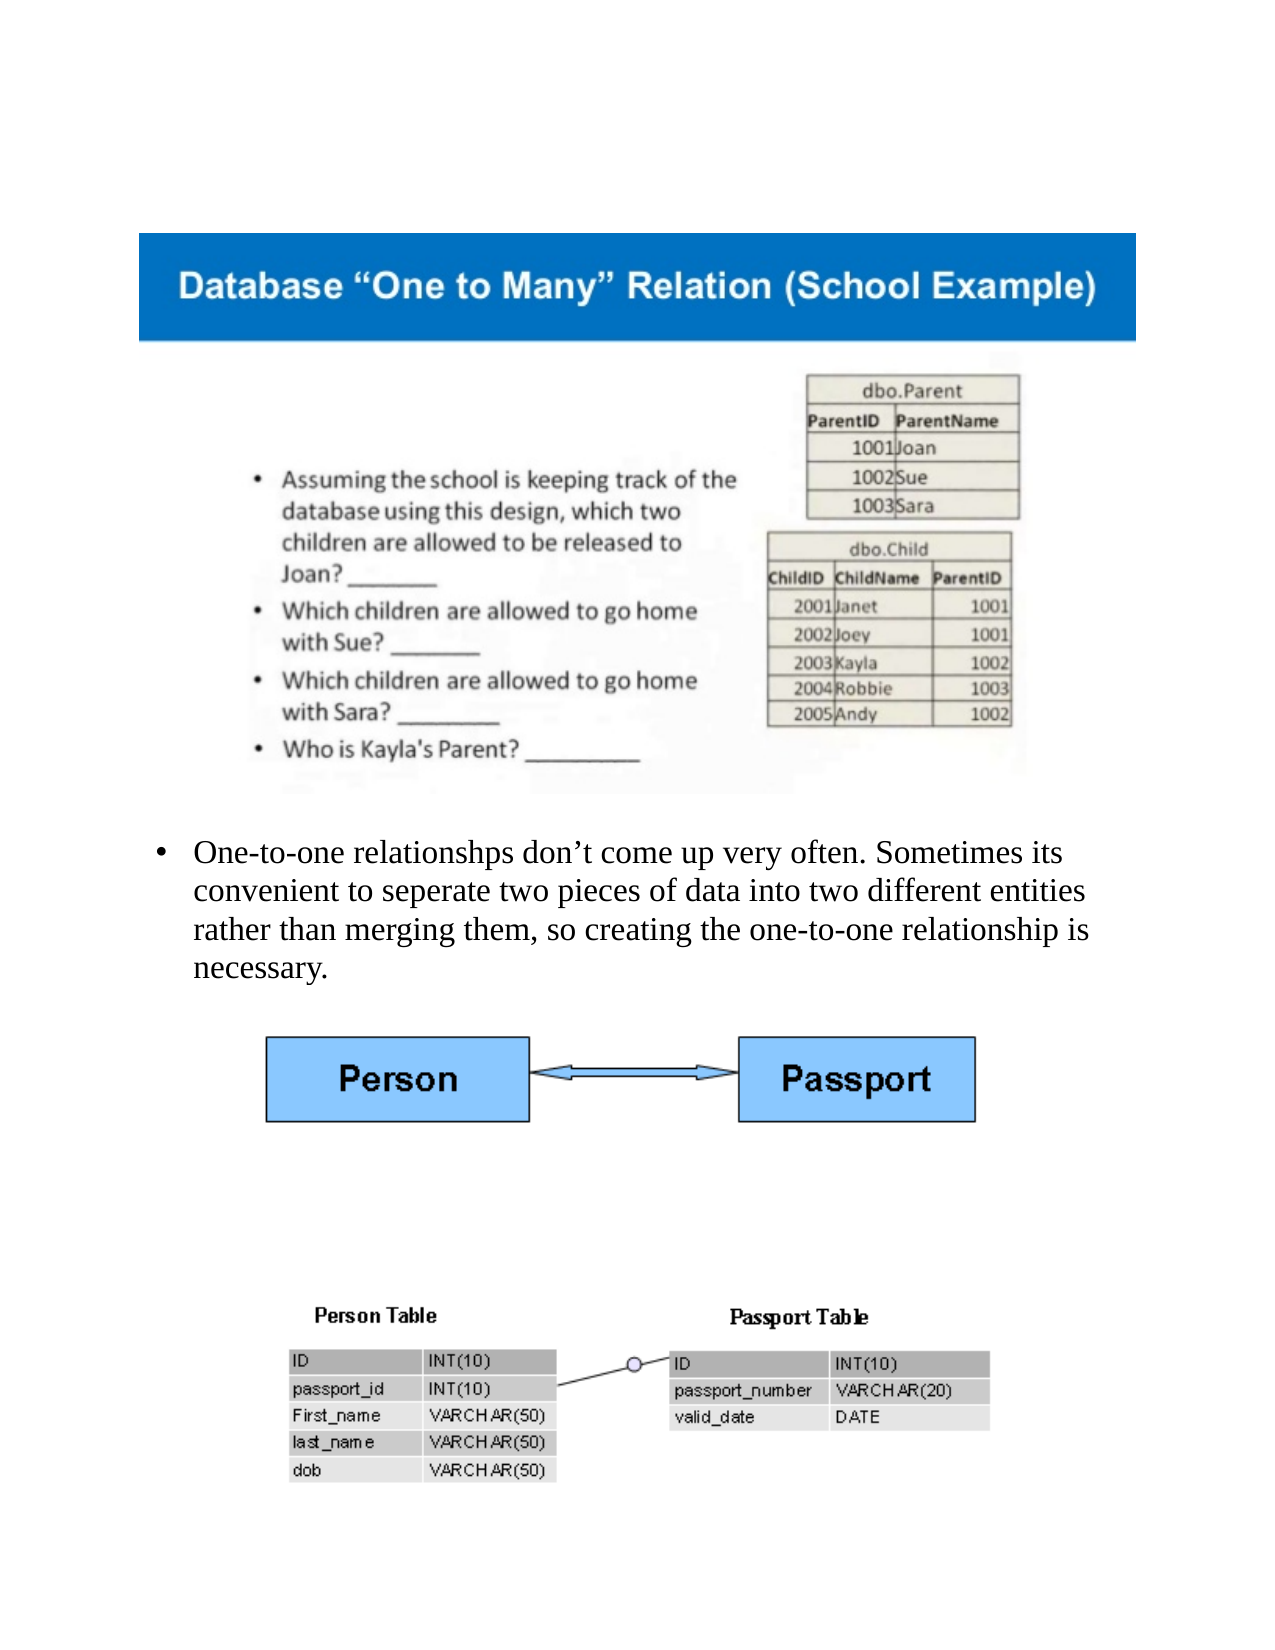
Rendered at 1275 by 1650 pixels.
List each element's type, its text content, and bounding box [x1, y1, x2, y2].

picture [255, 985, 1020, 1489]
picture [139, 233, 1136, 794]
list One-to-one relationshps don’t come up very often. Sometimes its convenient to seperate two pieces of data into two different entities rather than merging them, so creating the one-to-one relationship is necessary. [156, 832, 1157, 986]
